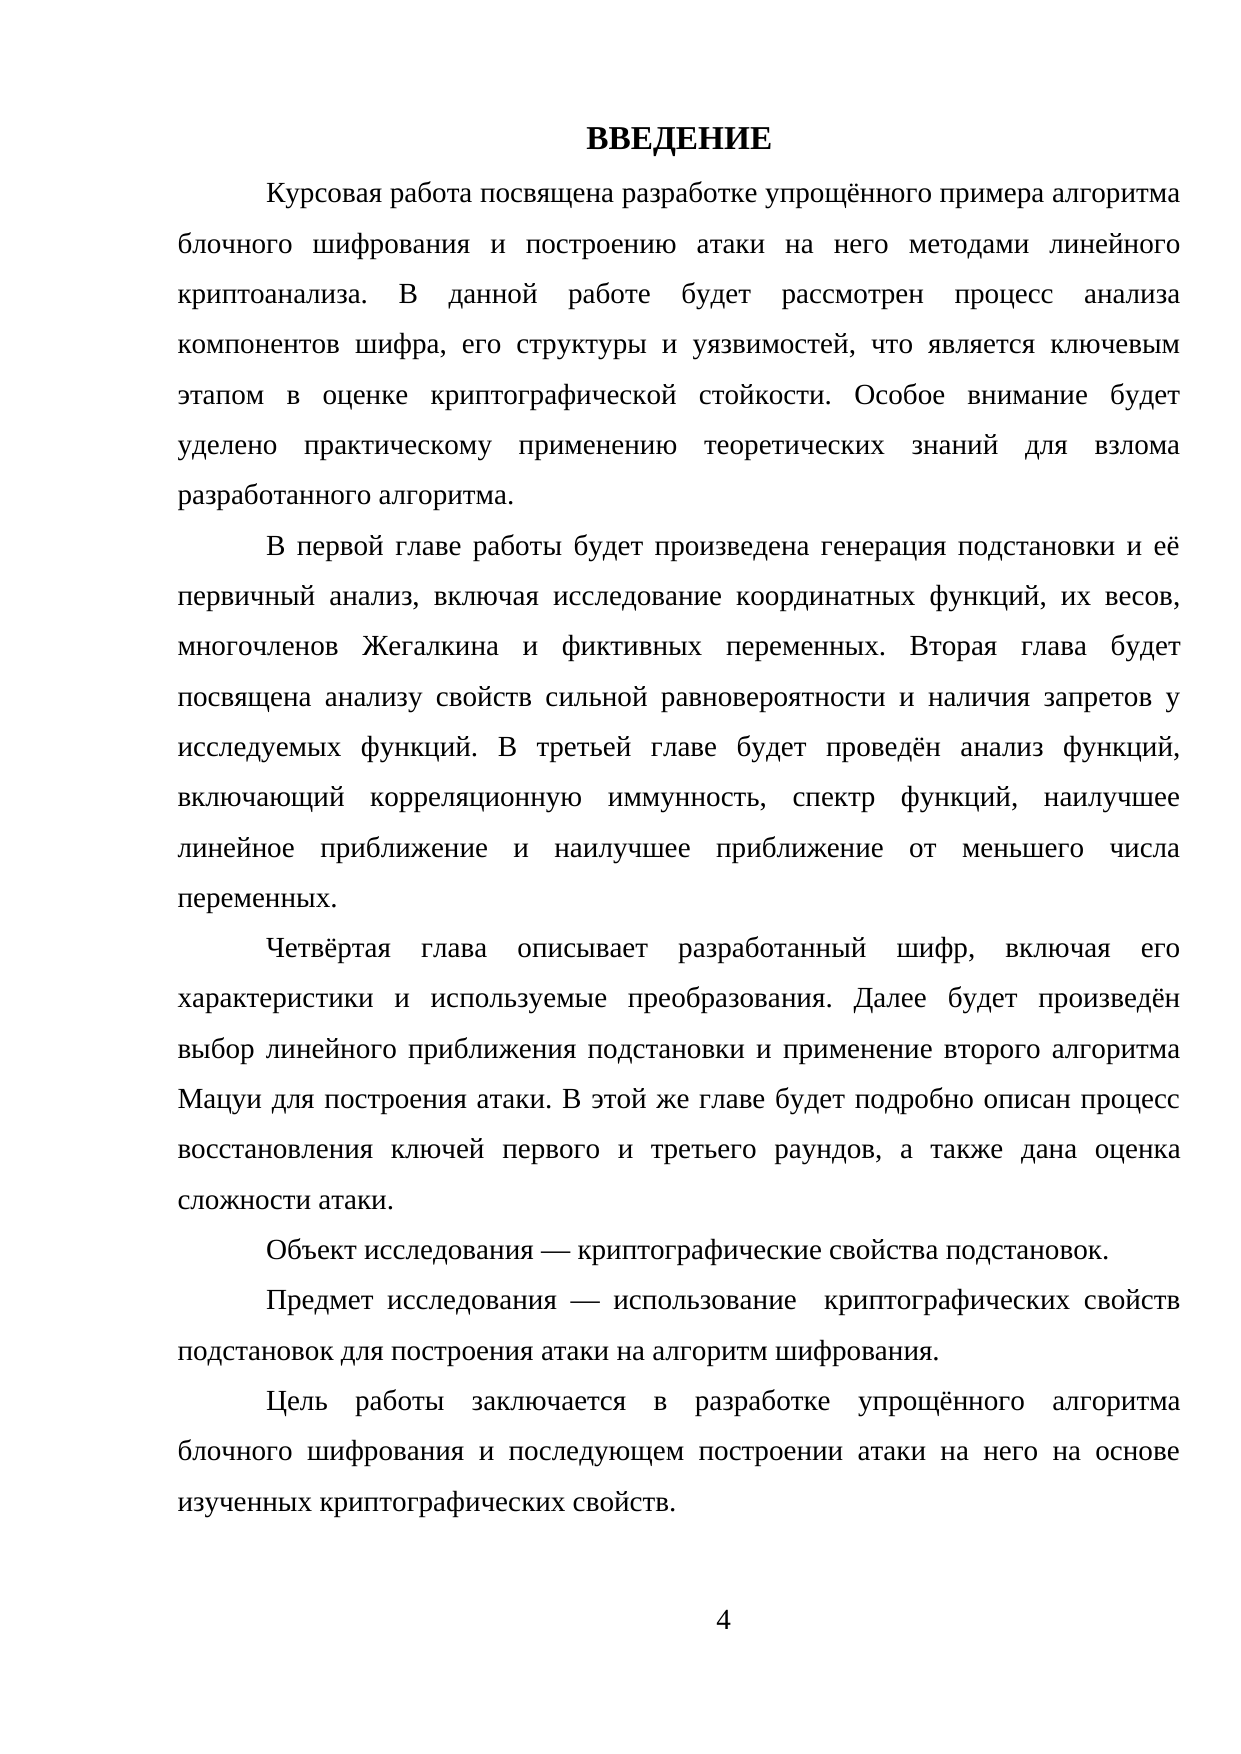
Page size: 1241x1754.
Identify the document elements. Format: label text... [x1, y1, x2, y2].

text Цель работы заключается в разработке упрощённого алгоритма блочного шифрования и последующем построении атаки на него на основе изученных криптографических свойств. [177, 1383, 1181, 1517]
text В первой главе работы будет произведена генерация подстановки и её первичный анализ, включая исследование координатных функций, их весов, многочленов Жегалкина и фиктивных переменных. Вторая глава будет посвящена анализу свойств сильной равновероятности и наличия запретов у исследуемых функций. В третьей главе будет проведён анализ функций, включающий корреляционную иммунность, спектр функций, наилучшее линейное приближение и наилучшее приближение от меньшего числа переменных. [177, 528, 1181, 913]
text Четвёртая глава описывает разработанный шифр, включая его характеристики и используемые преобразования. Далее будет произведён выбор линейного приближения подстановки и применение второго алгоритма Мацуи для построения атаки. В этой же главе будет подробно описан процесс восстановления ключей первого и третьего раундов, а также дана оценка сложности атаки. [177, 930, 1181, 1215]
text Курсовая работа посвящена разработке упрощённого примера алгоритма блочного шифрования и построению атаки на него методами линейного криптоанализа. В данной работе будет рассмотрен процесс анализа компонентов шифра, его структуры и уязвимостей, что является ключевым этапом в оценке криптографической стойкости. Особое внимание будет уделено практическому применению теоретических знаний для взлома разработанного алгоритма. [177, 176, 1181, 511]
subtitle ВВЕДЕНИЕ [177, 118, 1181, 156]
text Объект исследования — криптографические свойства подстановок. [177, 1232, 1181, 1266]
text Предмет исследования — использование криптографических свойств подстановок для построения атаки на алгоритм шифрования. [177, 1282, 1181, 1366]
